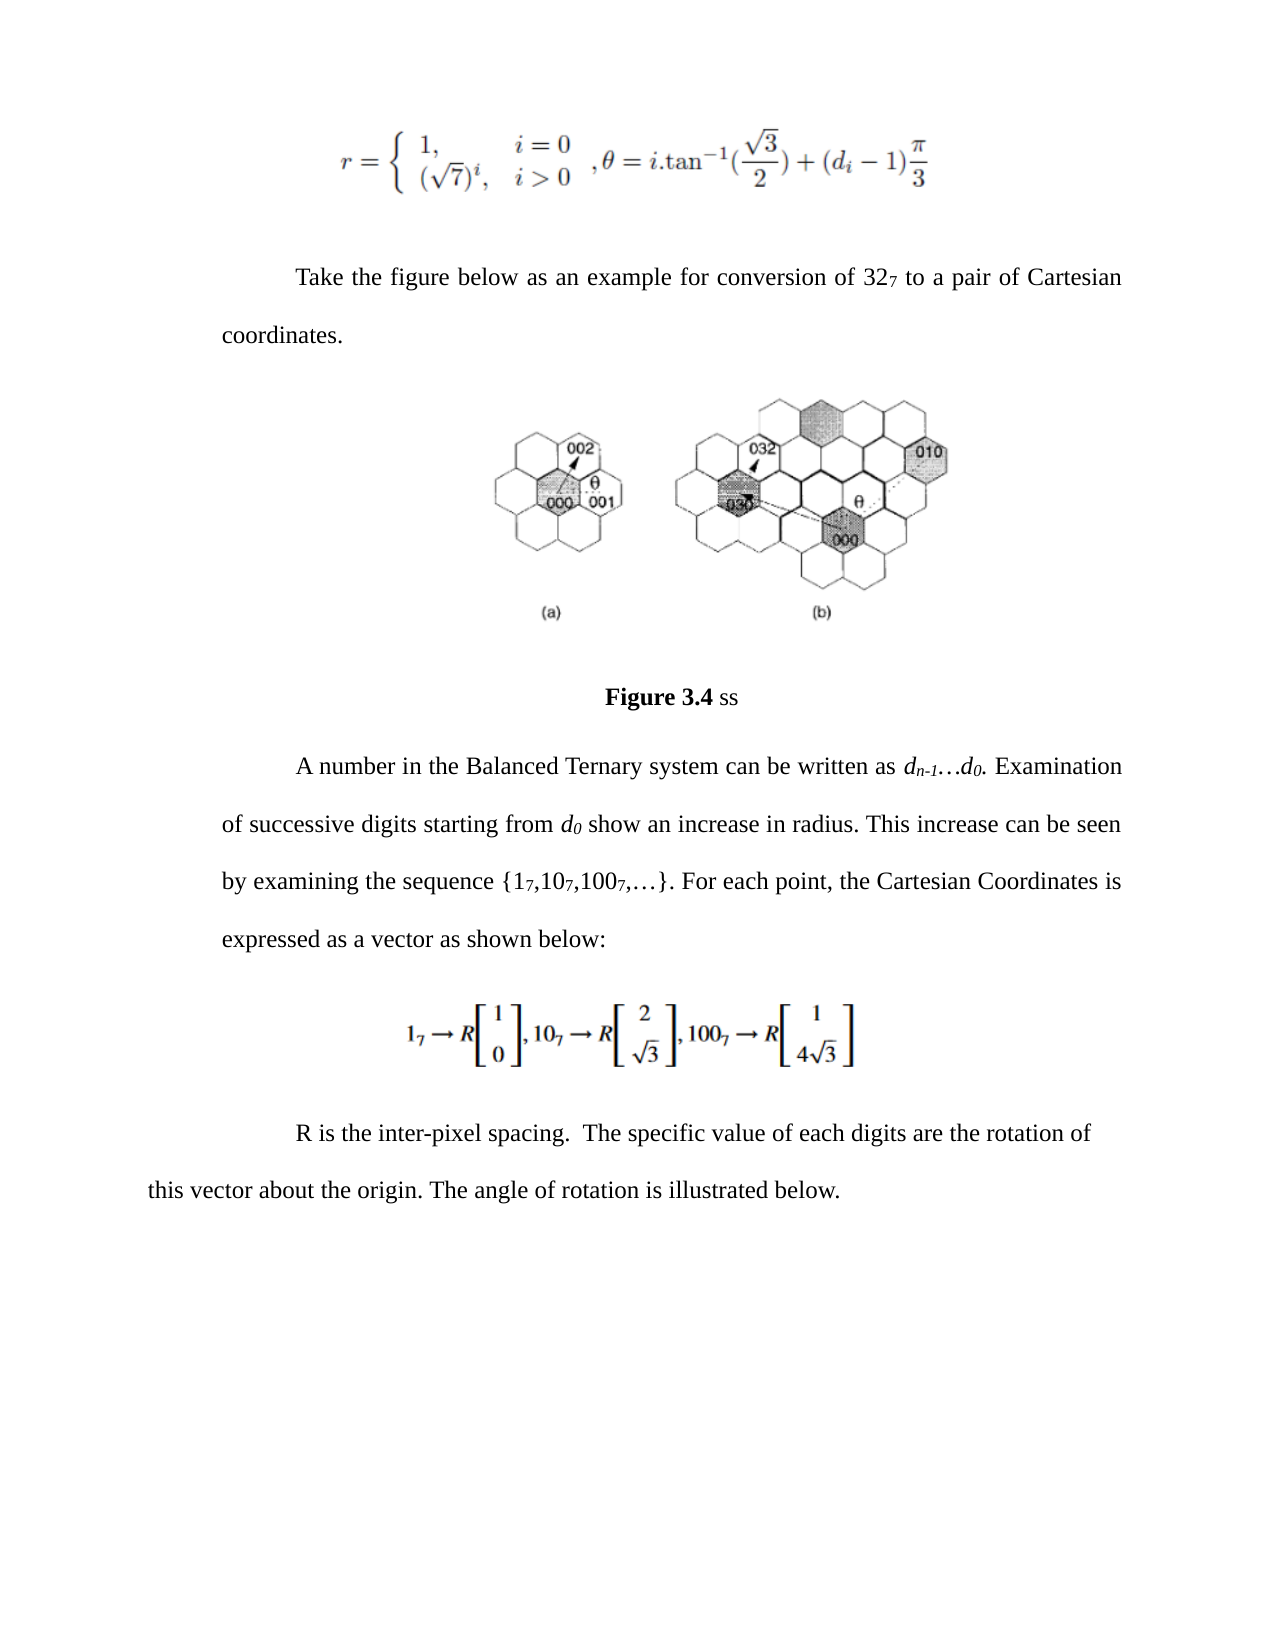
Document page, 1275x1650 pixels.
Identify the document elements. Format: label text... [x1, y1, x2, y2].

text Take the figure below as an example for conversion of 327 to a pair of Cartesian coordinates. [222, 262, 1122, 349]
text Figure 3.4 ss [148, 682, 1122, 711]
text R is the inter-pixel spacing. The specific value of each digits are the rotation of this vector about the origin. The angle of rotation is illustrated below. [148, 1118, 1122, 1204]
text A number in the Balanced Ternary system can be written as dn-1…d0. Examination of successive digits starting from d0 show an increase in radius. This increase can be seen by examining the sequence {17,107,1007,…}. For each point, the Cartesian Coordinates is expressed as a vector as shown below: [222, 751, 1122, 953]
